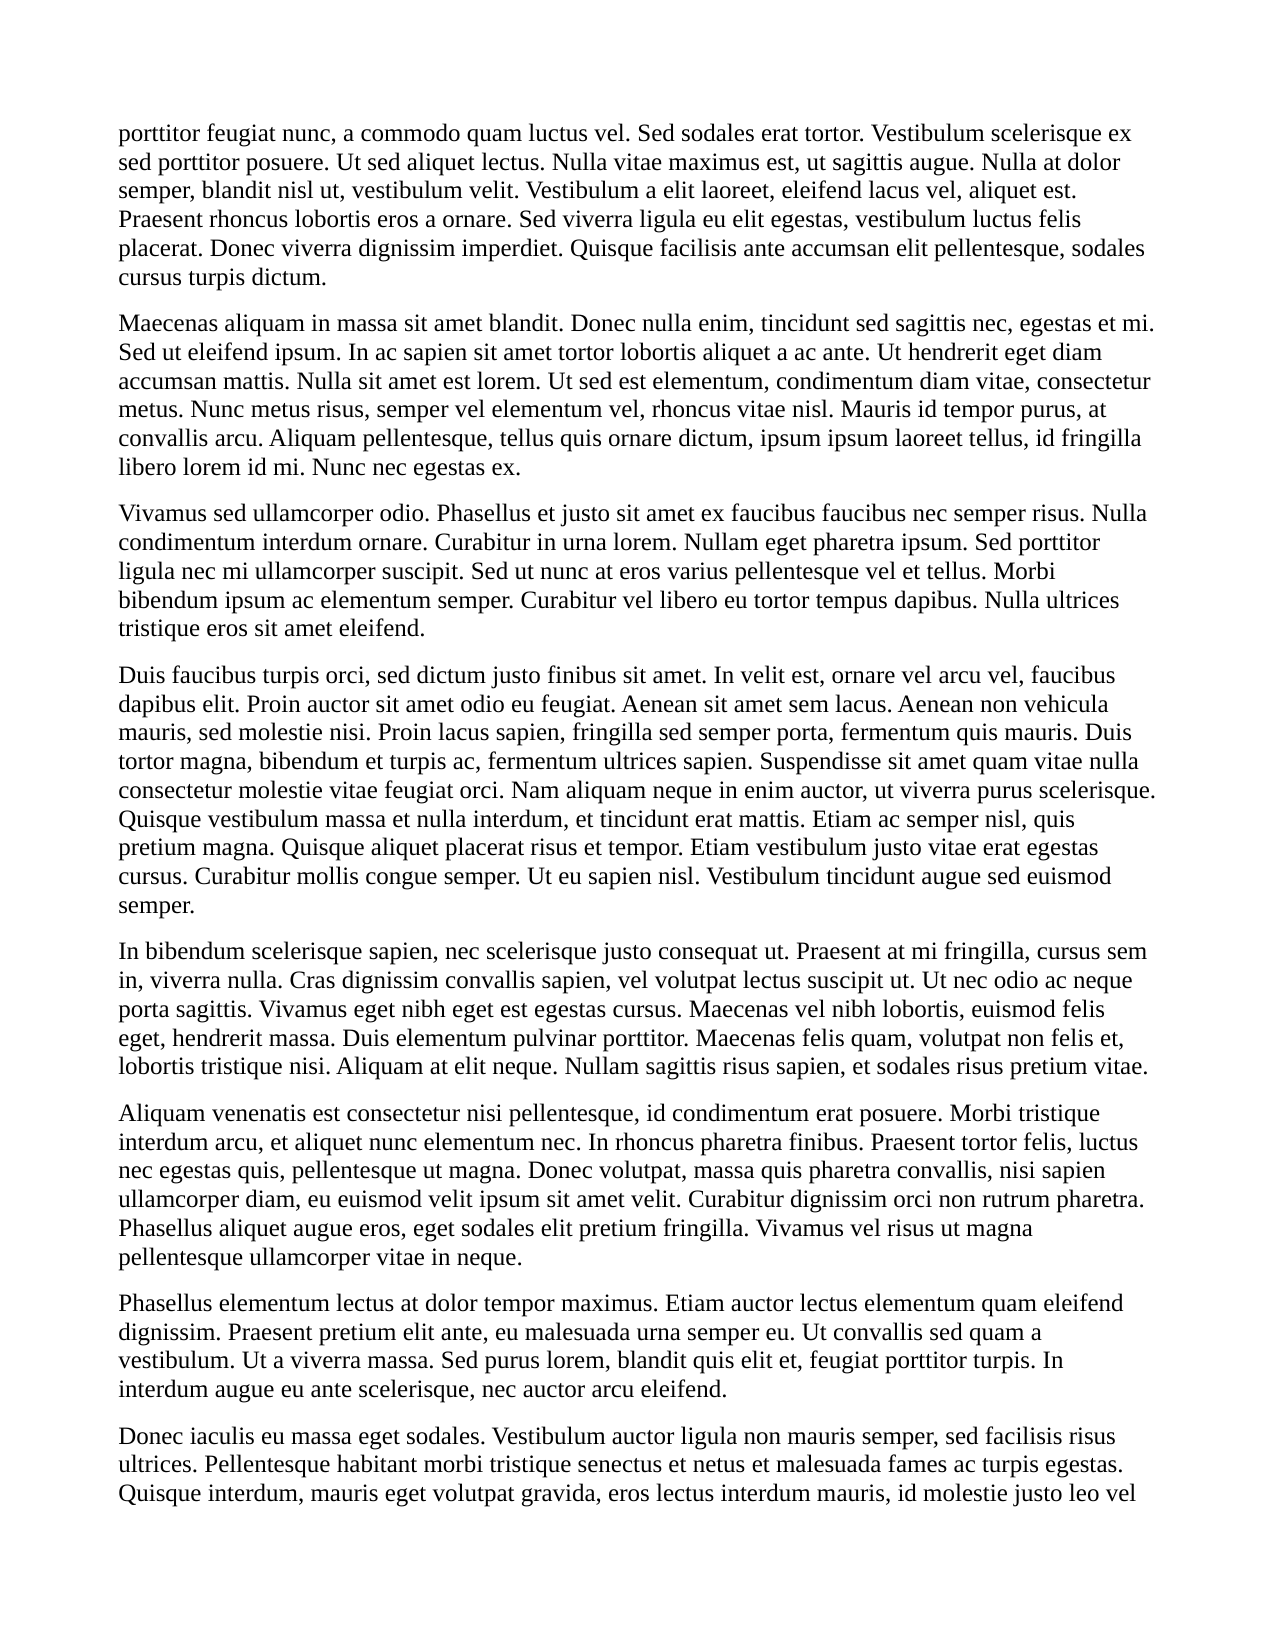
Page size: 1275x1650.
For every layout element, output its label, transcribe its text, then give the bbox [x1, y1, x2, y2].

text Maecenas aliquam in massa sit amet blandit. Donec nulla enim, tincidunt sed sagittis nec, egestas et mi. Sed ut eleifend ipsum. In ac sapien sit amet tortor lobortis aliquet a ac ante. Ut hendrerit eget diam accumsan mattis. Nulla sit amet est lorem. Ut sed est elementum, condimentum diam vitae, consectetur metus. Nunc metus risus, semper vel elementum vel, rhoncus vitae nisl. Mauris id tempor purus, at convallis arcu. Aliquam pellentesque, tellus quis ornare dictum, ipsum ipsum laoreet tellus, id fringilla libero lorem id mi. Nunc nec egestas ex. [118, 308, 1157, 481]
text Donec iaculis eu massa eget sodales. Vestibulum auctor ligula non mauris semper, sed facilisis risus ultrices. Pellentesque habitant morbi tristique senectus et netus et malesuada fames ac turpis egestas. Quisque interdum, mauris eget volutpat gravida, eros lectus interdum mauris, id molestie justo leo vel [118, 1421, 1157, 1507]
text Aliquam venenatis est consectetur nisi pellentesque, id condimentum erat posuere. Morbi tristique interdum arcu, et aliquet nunc elementum nec. In rhoncus pharetra finibus. Praesent tortor felis, luctus nec egestas quis, pellentesque ut magna. Donec volutpat, massa quis pharetra convallis, nisi sapien ullamcorper diam, eu euismod velit ipsum sit amet velit. Curabitur dignissim orci non rutrum pharetra. Phasellus aliquet augue eros, eget sodales elit pretium fringilla. Vivamus vel risus ut magna pellentesque ullamcorper vitae in neque. [118, 1098, 1157, 1270]
text In bibendum scelerisque sapien, nec scelerisque justo consequat ut. Praesent at mi fringilla, cursus sem in, viverra nulla. Cras dignissim convallis sapien, vel volutpat lectus suscipit ut. Ut nec odio ac neque porta sagittis. Vivamus eget nibh eget est egestas cursus. Maecenas vel nibh lobortis, euismod felis eget, hendrerit massa. Duis elementum pulvinar porttitor. Maecenas felis quam, volutpat non felis et, lobortis tristique nisi. Aliquam at elit neque. Nullam sagittis risus sapien, et sodales risus pretium vitae. [118, 936, 1157, 1080]
text Vivamus sed ullamcorper odio. Phasellus et justo sit amet ex faucibus faucibus nec semper risus. Nulla condimentum interdum ornare. Curabitur in urna lorem. Nullam eget pharetra ipsum. Sed porttitor ligula nec mi ullamcorper suscipit. Sed ut nunc at eros varius pellentesque vel et tellus. Morbi bibendum ipsum ac elementum semper. Curabitur vel libero eu tortor tempus dapibus. Nulla ultrices tristique eros sit amet eleifend. [118, 498, 1157, 642]
text Duis faucibus turpis orci, sed dictum justo finibus sit amet. In velit est, ornare vel arcu vel, faucibus dapibus elit. Proin auctor sit amet odio eu feugiat. Aenean sit amet sem lacus. Aenean non vehicula mauris, sed molestie nisi. Proin lacus sapien, fringilla sed semper porta, fermentum quis mauris. Duis tortor magna, bibendum et turpis ac, fermentum ultrices sapien. Suspendisse sit amet quam vitae nulla consectetur molestie vitae feugiat orci. Nam aliquam neque in enim auctor, ut viverra purus scelerisque. Quisque vestibulum massa et nulla interdum, et tincidunt erat mattis. Etiam ac semper nisl, quis pretium magna. Quisque aliquet placerat risus et tempor. Etiam vestibulum justo vitae erat egestas cursus. Curabitur mollis congue semper. Ut eu sapien nisl. Vestibulum tincidunt augue sed euismod semper. [118, 660, 1157, 919]
text Phasellus elementum lectus at dolor tempor maximus. Etiam auctor lectus elementum quam eleifend dignissim. Praesent pretium elit ante, eu malesuada urna semper eu. Ut convallis sed quam a vestibulum. Ut a viverra massa. Sed purus lorem, blandit quis elit et, feugiat porttitor turpis. In interdum augue eu ante scelerisque, nec auctor arcu eleifend. [118, 1288, 1157, 1403]
text porttitor feugiat nunc, a commodo quam luctus vel. Sed sodales erat tortor. Vestibulum scelerisque ex sed porttitor posuere. Ut sed aliquet lectus. Nulla vitae maximus est, ut sagittis augue. Nulla at dolor semper, blandit nisl ut, vestibulum velit. Vestibulum a elit laoreet, eleifend lacus vel, aliquet est. Praesent rhoncus lobortis eros a ornare. Sed viverra ligula eu elit egestas, vestibulum luctus felis placerat. Donec viverra dignissim imperdiet. Quisque facilisis ante accumsan elit pellentesque, sodales cursus turpis dictum. [118, 118, 1157, 291]
